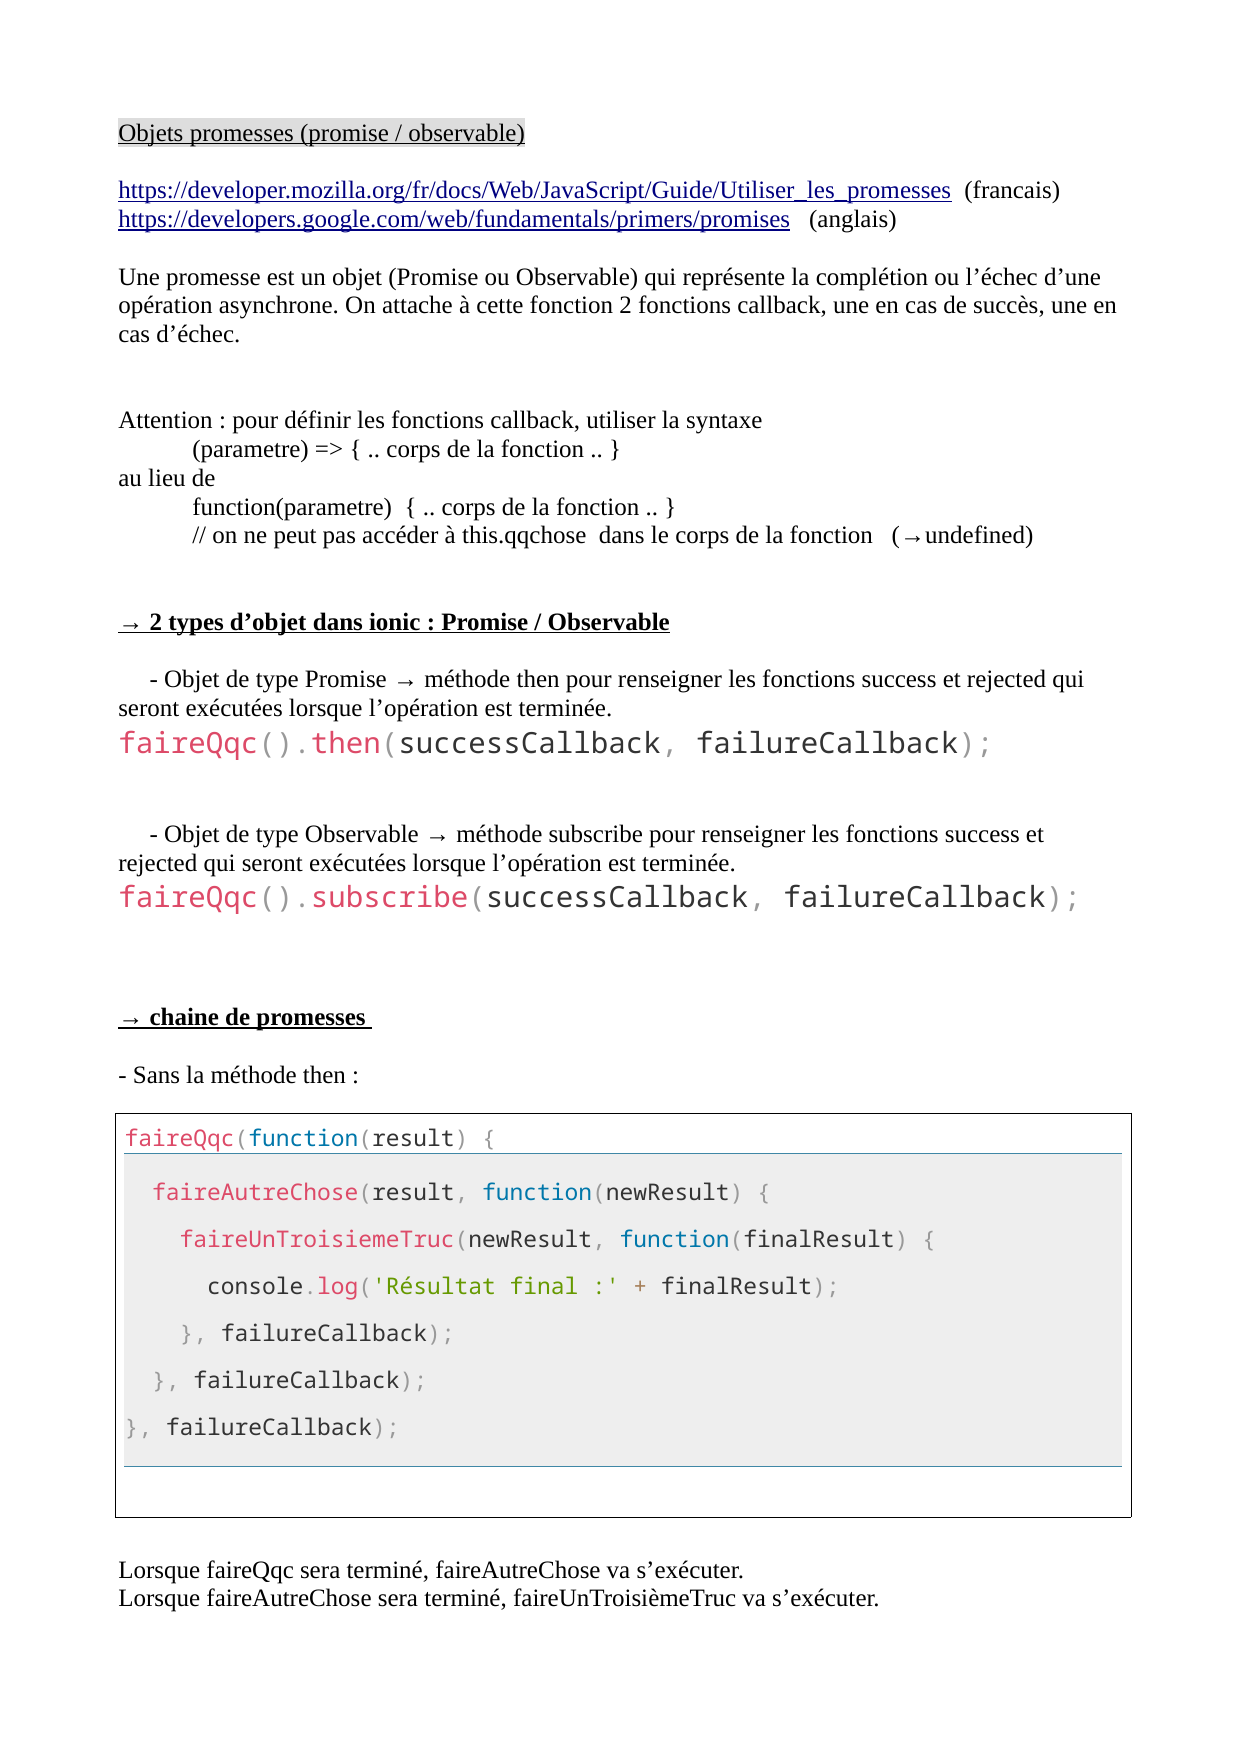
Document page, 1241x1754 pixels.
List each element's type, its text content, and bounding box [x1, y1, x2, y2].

text // on ne peut pas accéder à this.qqchose dans le corps de la fonction (→undefined) [118, 521, 1122, 549]
text Lorsque faireAutreChose sera terminé, faireUnTroisièmeTruc va s’exécuter. [118, 1583, 1122, 1612]
text https://developers.google.com/web/fundamentals/primers/promises (anglais) [118, 204, 1122, 233]
text Objets promesses (promise / observable) [118, 118, 1122, 147]
text → 2 types d’objet dans ionic : Promise / Observable [118, 607, 1122, 636]
text console.log('Résultat final :' + finalResult); [124, 1247, 1122, 1294]
text }, failureCallback); [124, 1341, 1122, 1388]
text faireQqc().then(successCallback, failureCallback); [118, 722, 1122, 762]
text faireQqc().subscribe(successCallback, failureCallback); [118, 877, 1122, 916]
text (parametre) => { .. corps de la fonction .. } [118, 434, 1122, 463]
text - Sans la méthode then : [118, 1060, 1122, 1089]
text Lorsque faireQqc sera terminé, faireAutreChose va s’exécuter. [118, 1555, 1122, 1583]
text function(parametre) { .. corps de la fonction .. } [118, 492, 1122, 521]
text Attention : pour définir les fonctions callback, utiliser la syntaxe [118, 406, 1122, 434]
text Une promesse est un objet (Promise ou Observable) qui représente la complétion ou l’échec d’une opération asynchrone. On attache à cette fonction 2 fonctions callback, une en cas de succès, une en cas d’échec. [118, 262, 1122, 348]
text faireQqc(function(result) { [124, 1121, 1122, 1153]
text au lieu de [118, 463, 1122, 492]
text - Objet de type Observable → méthode subscribe pour renseigner les fonctions success et rejected qui seront exécutées lorsque l’opération est terminée. [118, 819, 1122, 877]
text }, failureCallback); [124, 1388, 1122, 1466]
text }, failureCallback); [124, 1294, 1122, 1341]
text https://developer.mozilla.org/fr/docs/Web/JavaScript/Guide/Utiliser_les_promesses (francais) [118, 176, 1122, 204]
text faireUnTroisiemeTruc(newResult, function(finalResult) { [124, 1200, 1122, 1247]
text → chaine de promesses [118, 1002, 1122, 1031]
text faireAutreChose(result, function(newResult) { [124, 1154, 1122, 1200]
text - Objet de type Promise → méthode then pour renseigner les fonctions success et rejected qui seront exécutées lorsque l’opération est terminée. [118, 664, 1122, 722]
